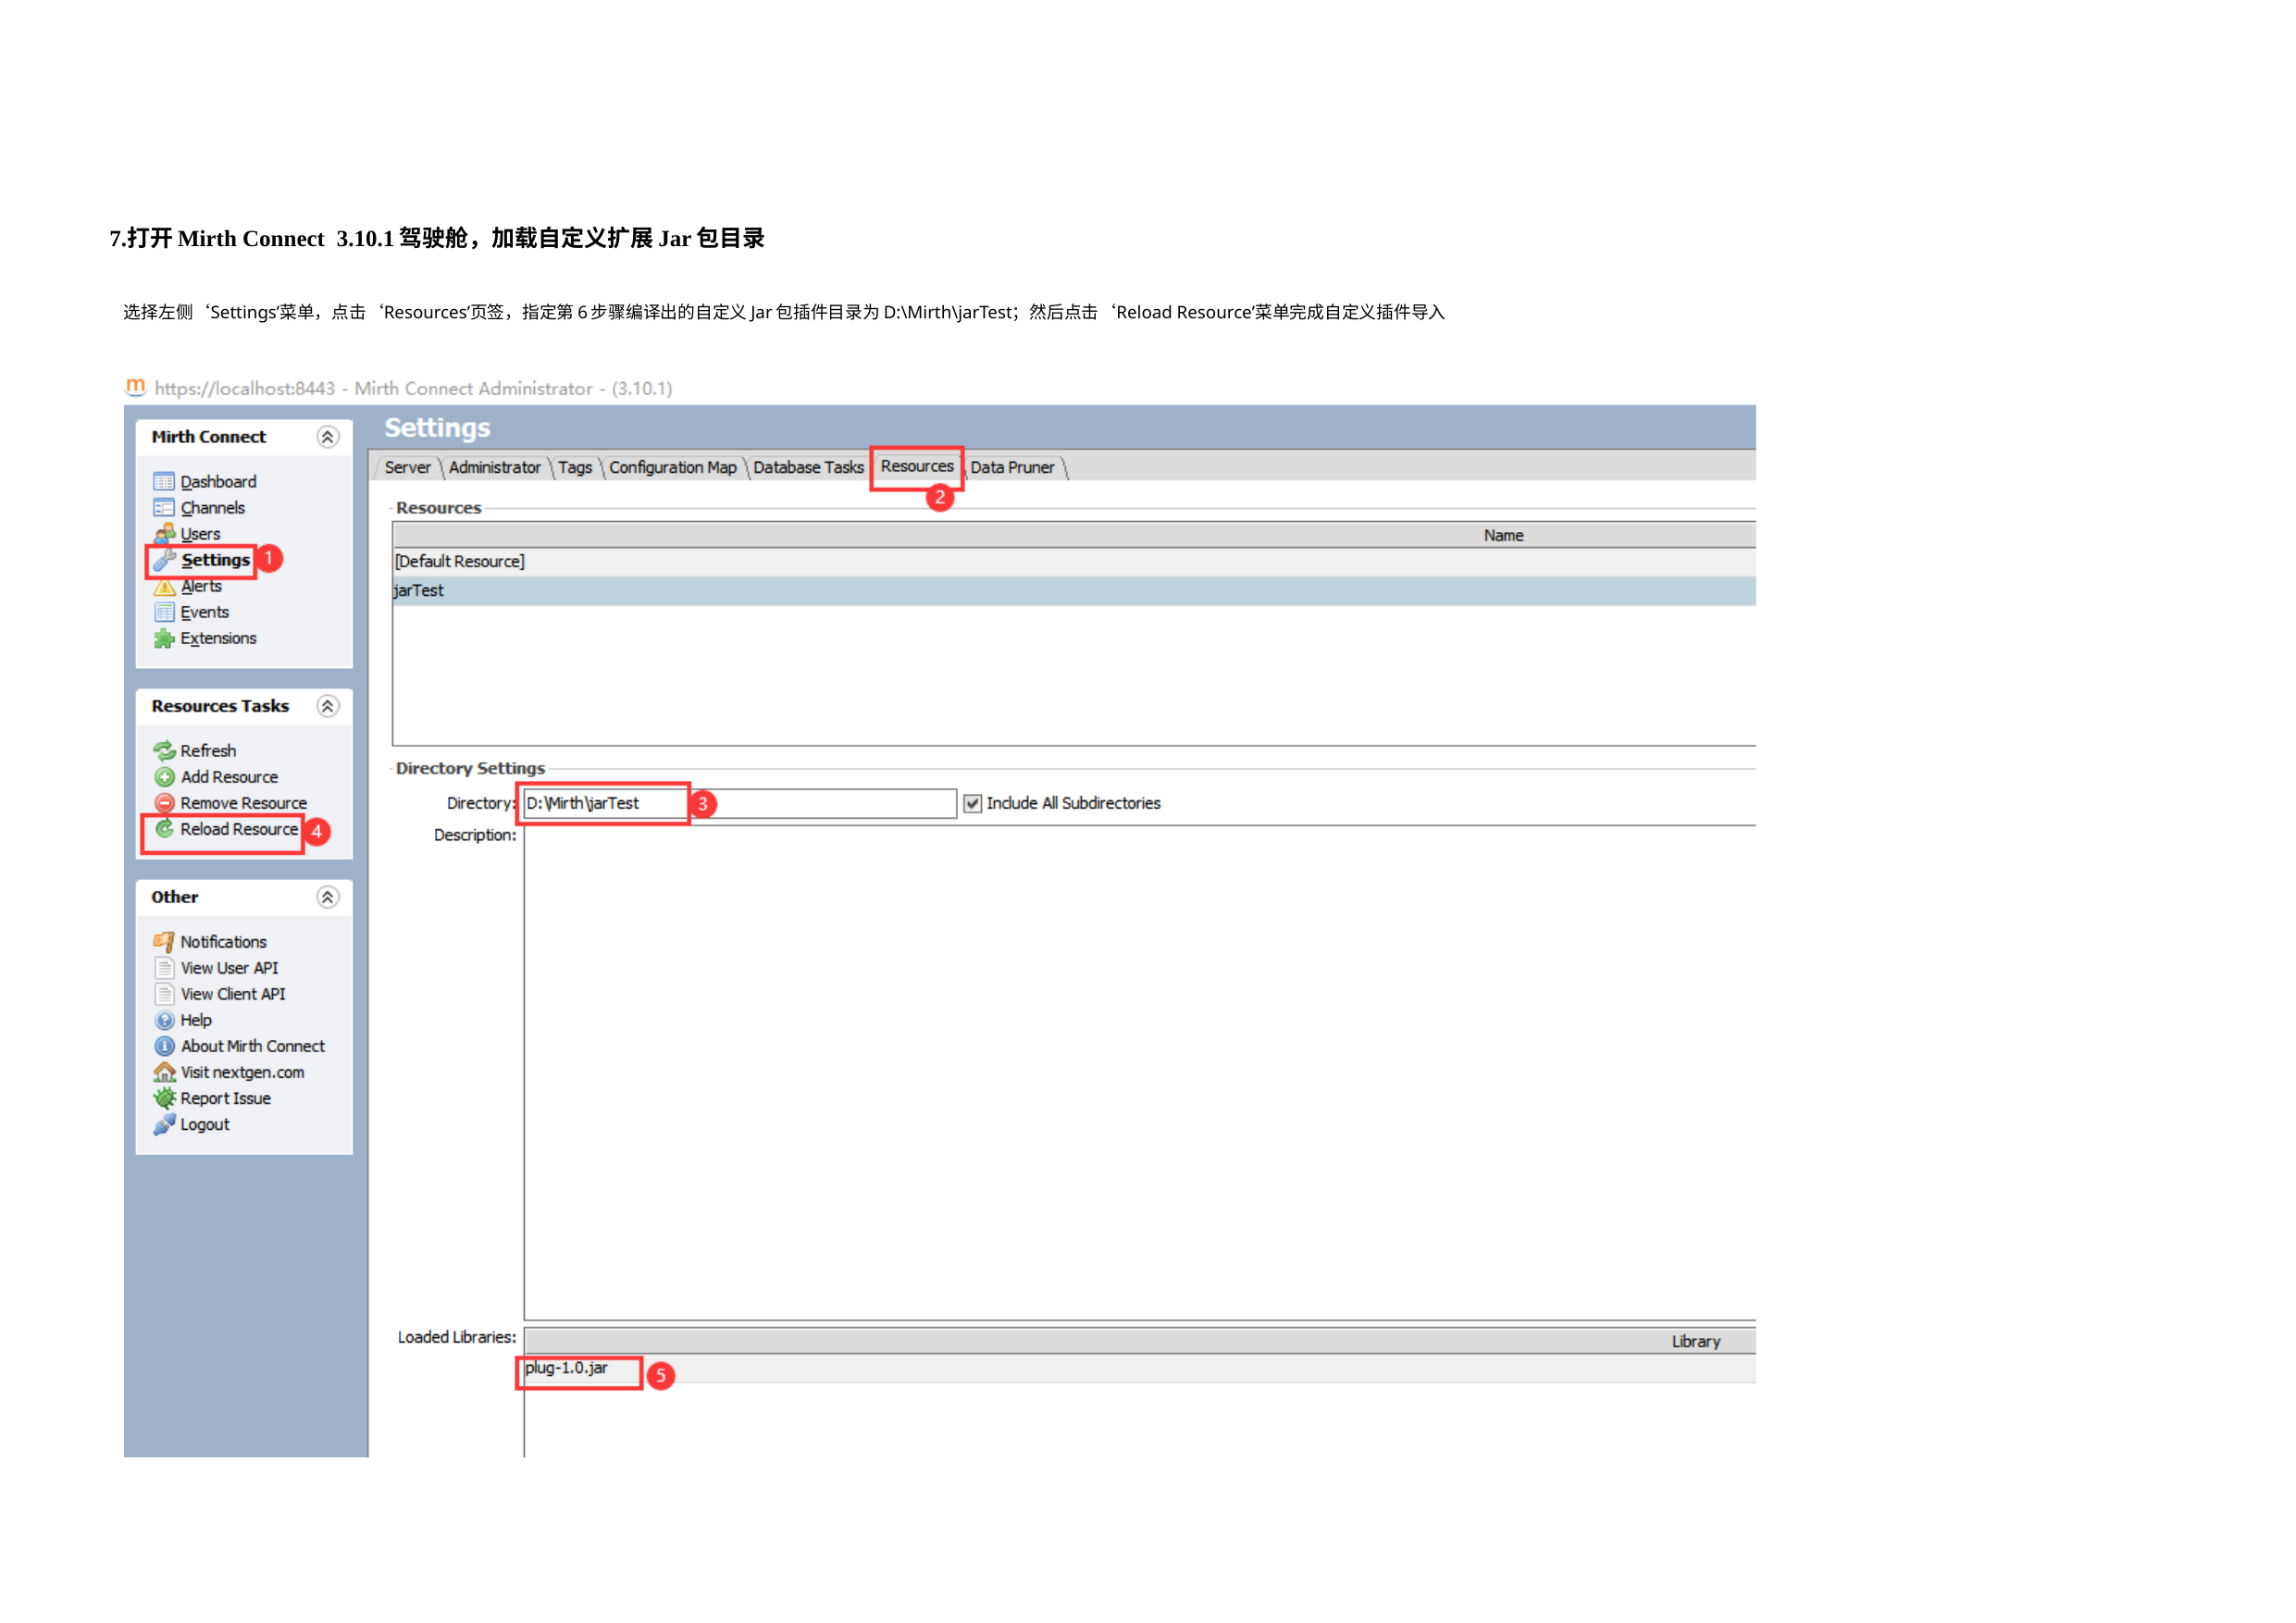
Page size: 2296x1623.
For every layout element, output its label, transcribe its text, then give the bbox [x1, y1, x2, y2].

subtitle 7.打开Mirth Connect 3.10.1驾驶舱，加载自定义扩展Jar包目录 [109, 219, 2186, 253]
picture [123, 372, 1756, 1457]
text 选择左侧‘Settings’菜单，点击‘Resources’页签，指定第6步骤编译出的自定义Jar包插件目录为D:\Mirth\jarTest；然后点击‘Reload Resource’菜单完成自定义插件导入 [124, 299, 2172, 324]
